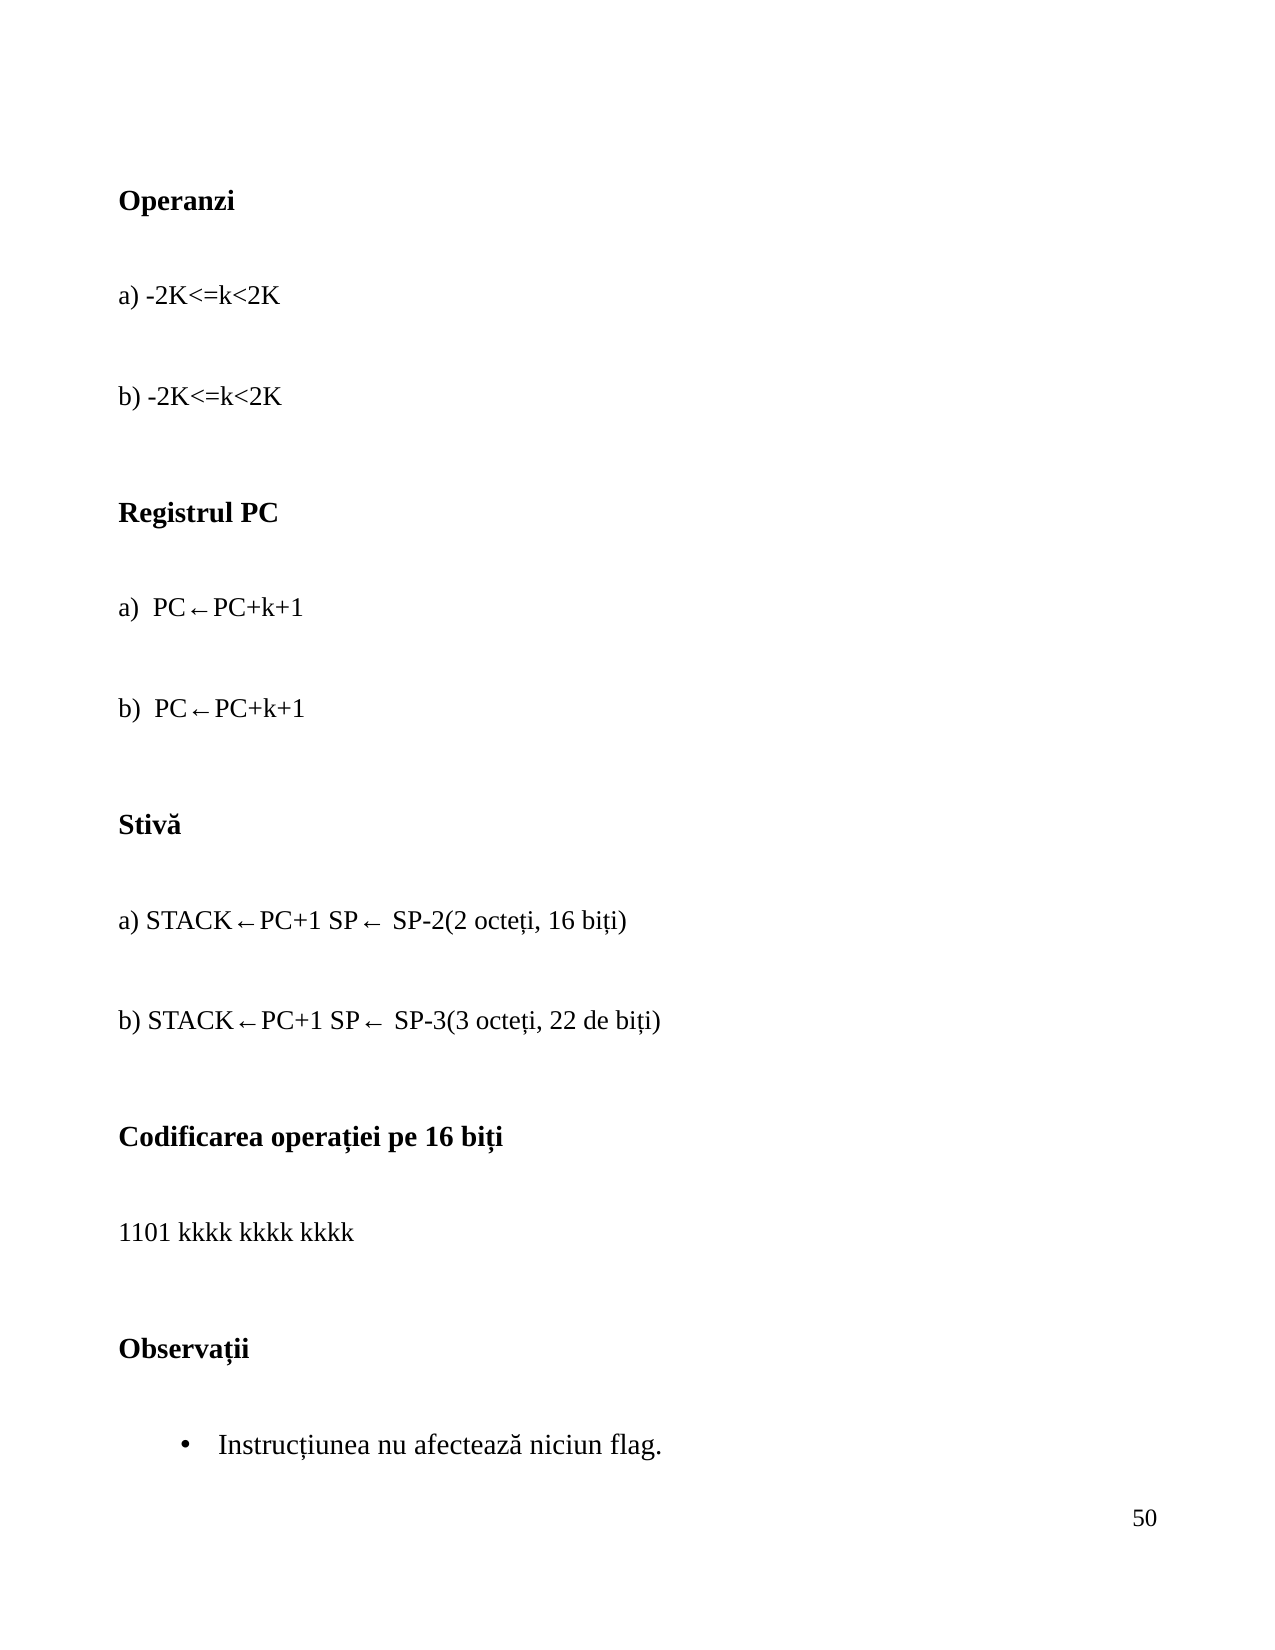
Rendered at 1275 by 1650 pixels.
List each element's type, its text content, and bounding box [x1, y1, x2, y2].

subtitle Codificarea operației pe 16 biți [118, 1119, 1157, 1153]
text a) PC←PC+k+1 [118, 592, 1157, 623]
text b) -2K<=k<2K [118, 380, 1157, 411]
subtitle Operanzi [118, 183, 1157, 217]
subtitle Observații [118, 1331, 1157, 1365]
text b) PC←PC+k+1 [118, 692, 1157, 723]
text a) STACK←PC+1 SP← SP-2(2 octeți, 16 biți) [118, 904, 1157, 935]
text 1101 kkkk kkkk kkkk [118, 1216, 1157, 1247]
text a) -2K<=k<2K [118, 279, 1157, 311]
list Instrucțiunea nu afectează niciun flag. [180, 1427, 1157, 1461]
subtitle Stivă [118, 807, 1157, 841]
subtitle Registrul PC [118, 495, 1157, 529]
text b) STACK←PC+1 SP← SP-3(3 octeți, 22 de biți) [118, 1004, 1157, 1036]
